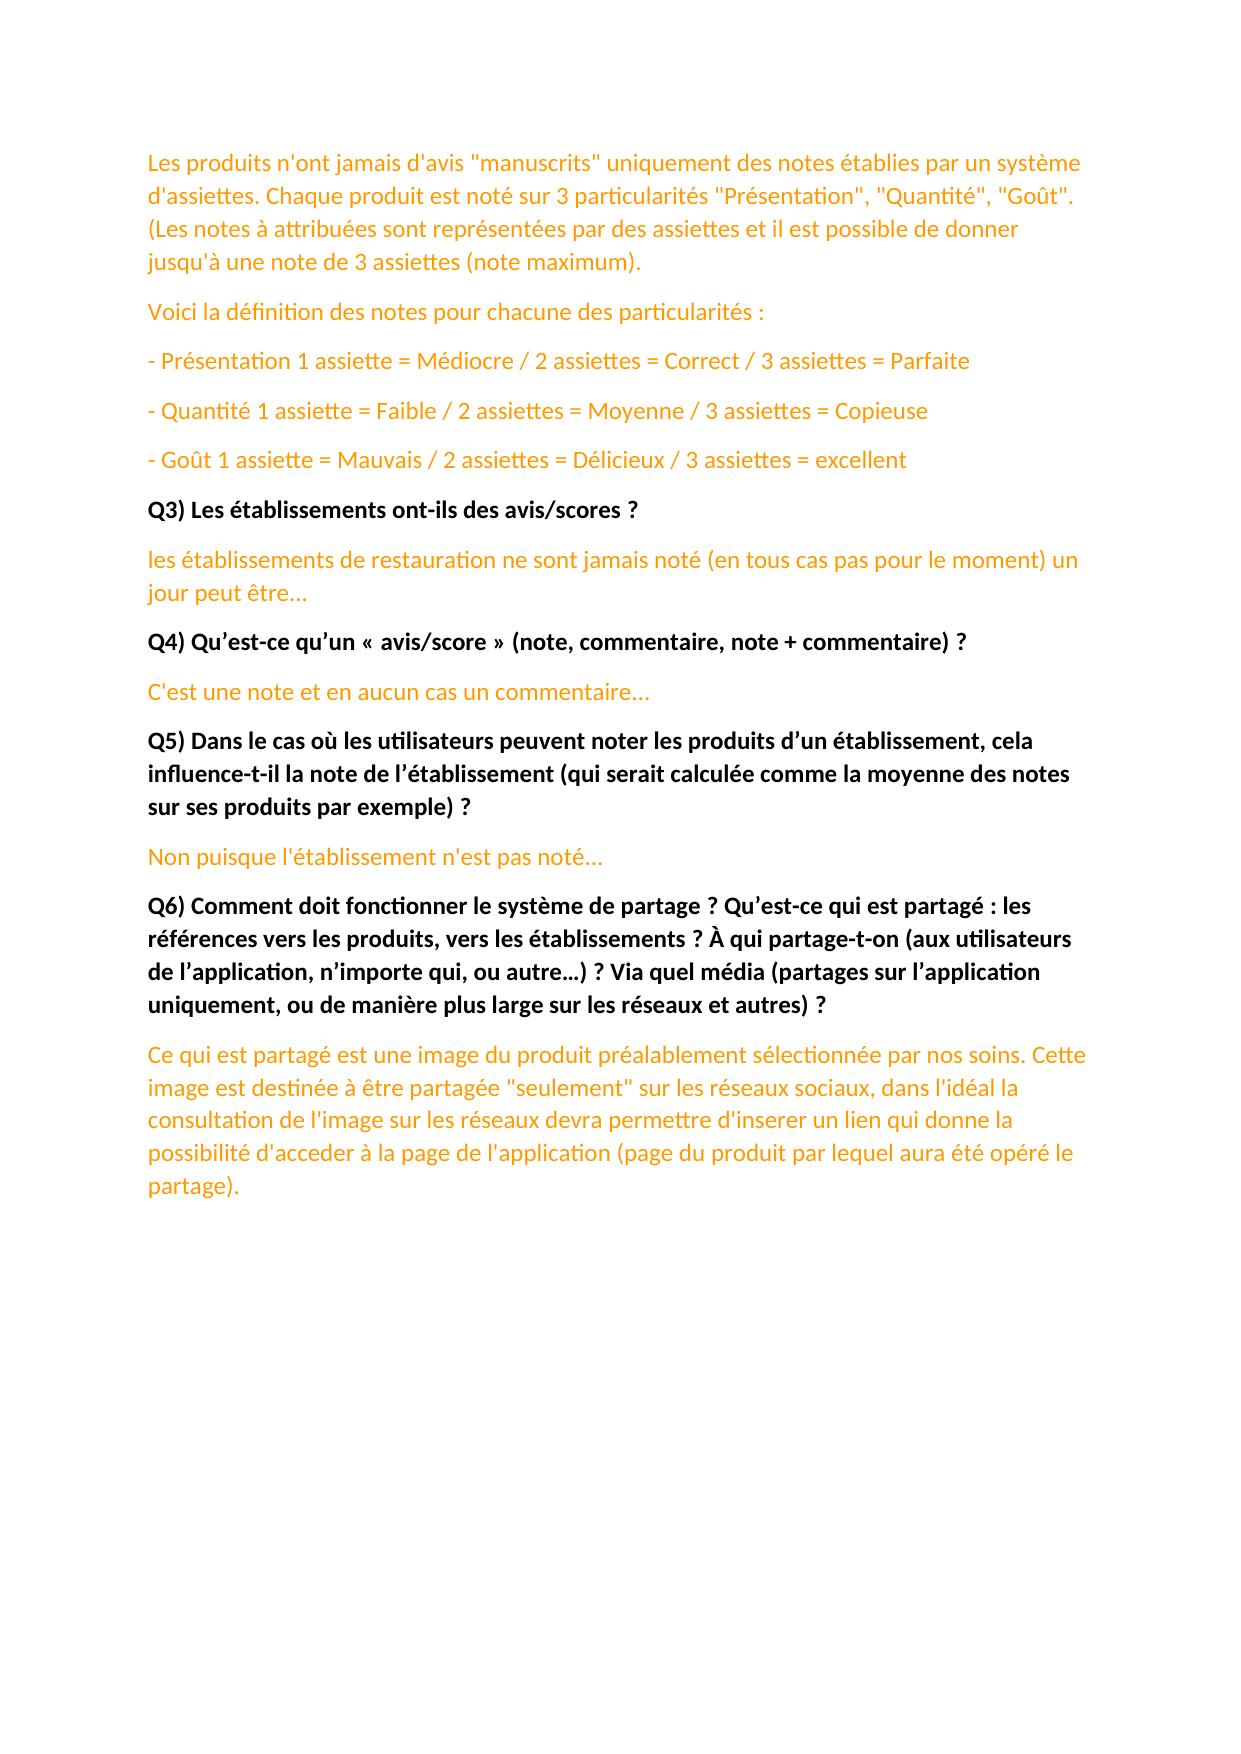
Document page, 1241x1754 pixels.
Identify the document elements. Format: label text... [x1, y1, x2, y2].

text Non puisque l'établissement n'est pas noté... [148, 841, 1093, 871]
text Q3) Les établissements ont-ils des avis/scores ? [148, 494, 1093, 525]
text - Quantité 1 assiette = Faible / 2 assiettes = Moyenne / 3 assiettes = Copieuse [148, 395, 1093, 426]
text - Présentation 1 assiette = Médiocre / 2 assiettes = Correct / 3 assiettes = Parfaite [148, 346, 1093, 376]
text Les produits n'ont jamais d'avis "manuscrits" uniquement des notes établies par un système d'assiettes. Chaque produit est noté sur 3 particularités "Présentation", "Quantité", "Goût". (Les notes à attribuées sont représentées par des assiettes et il est possible de donner jusqu'à une note de 3 assiettes (note maximum). [148, 148, 1093, 277]
text Q5) Dans le cas où les utilisateurs peuvent noter les produits d’un établissement, cela influence-t-il la note de l’établissement (qui serait calculée comme la moyenne des notes sur ses produits par exemple) ? [148, 726, 1093, 822]
text - Goût 1 assiette = Mauvais / 2 assiettes = Délicieux / 3 assiettes = excellent [148, 445, 1093, 475]
text C'est une note et en aucun cas un commentaire... [148, 676, 1093, 706]
text Voici la définition des notes pour chacune des particularités : [148, 296, 1093, 326]
text Ce qui est partagé est une image du produit préalablement sélectionnée par nos soins. Cette image est destinée à être partagée "seulement" sur les réseaux sociaux, dans l'idéal la consultation de l'image sur les réseaux devra permettre d'inserer un lien qui donne la possibilité d'acceder à la page de l'application (page du produit par lequel aura été opéré le partage). [148, 1039, 1093, 1201]
text les établissements de restauration ne sont jamais noté (en tous cas pas pour le moment) un jour peut être... [148, 544, 1093, 607]
text Q6) Comment doit fonctionner le système de partage ? Qu’est-ce qui est partagé : les références vers les produits, vers les établissements ? À qui partage-t-on (aux utilisateurs de l’application, n’importe qui, ou autre…) ? Via quel média (partages sur l’application uniquement, ou de manière plus large sur les réseaux et autres) ? [148, 891, 1093, 1020]
text Q4) Qu’est-ce qu’un « avis/score » (note, commentaire, note + commentaire) ? [148, 626, 1093, 657]
